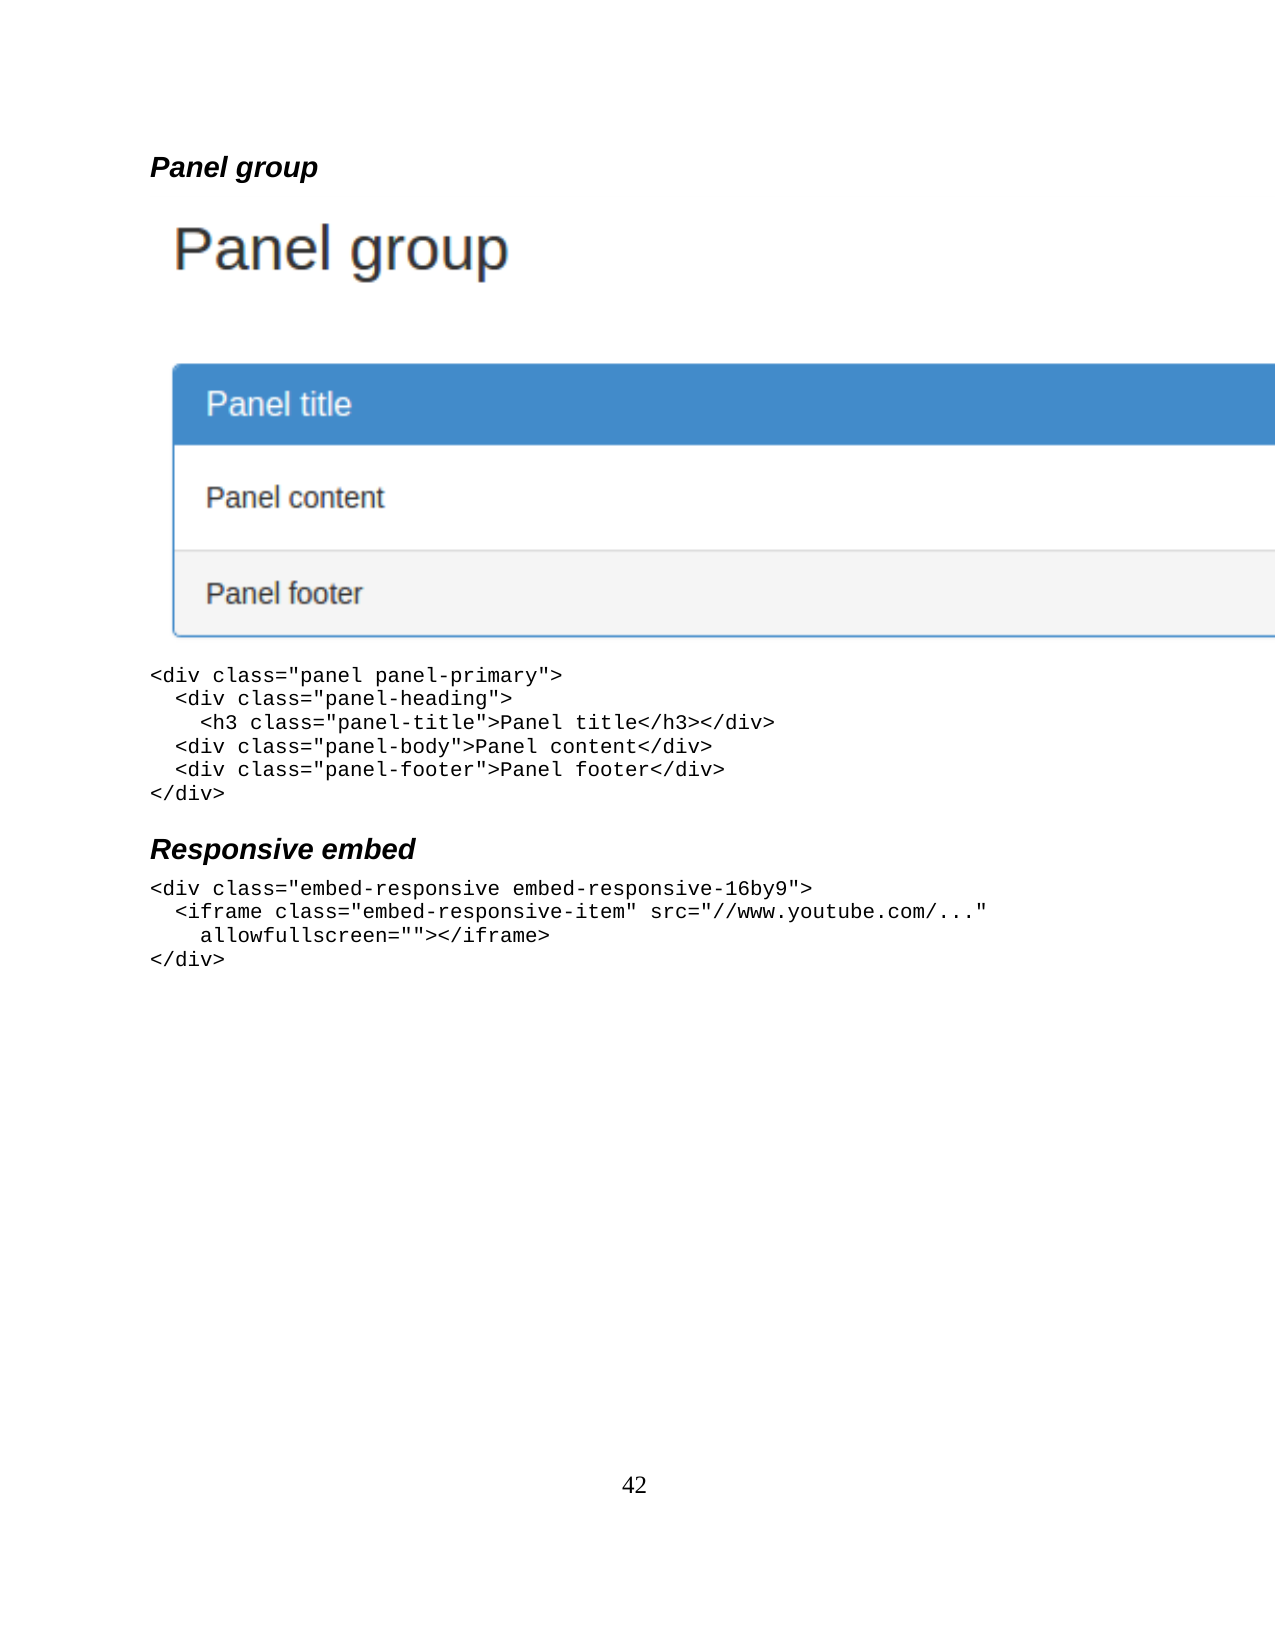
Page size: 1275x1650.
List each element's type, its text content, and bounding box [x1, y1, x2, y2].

picture [150, 196, 1275, 665]
subtitle Panel group [150, 150, 1125, 183]
text </div> [150, 949, 1125, 972]
text <h3 class="panel-title">Panel title</h3></div> [150, 712, 1125, 736]
text <div class="panel-body">Panel content</div> [150, 736, 1125, 759]
text <div class="panel panel-primary"> [150, 665, 1125, 688]
text <div class="panel-footer">Panel footer</div> [150, 759, 1125, 783]
text allowfullscreen=""></iframe> [150, 925, 1125, 949]
text </div> [150, 783, 1125, 807]
text <div class="panel-heading"> [150, 688, 1125, 712]
text <iframe class="embed-responsive-item" src="//www.youtube.com/..." [150, 901, 1125, 925]
subtitle Responsive embed [150, 832, 1125, 865]
text <div class="embed-responsive embed-responsive-16by9"> [150, 878, 1125, 901]
